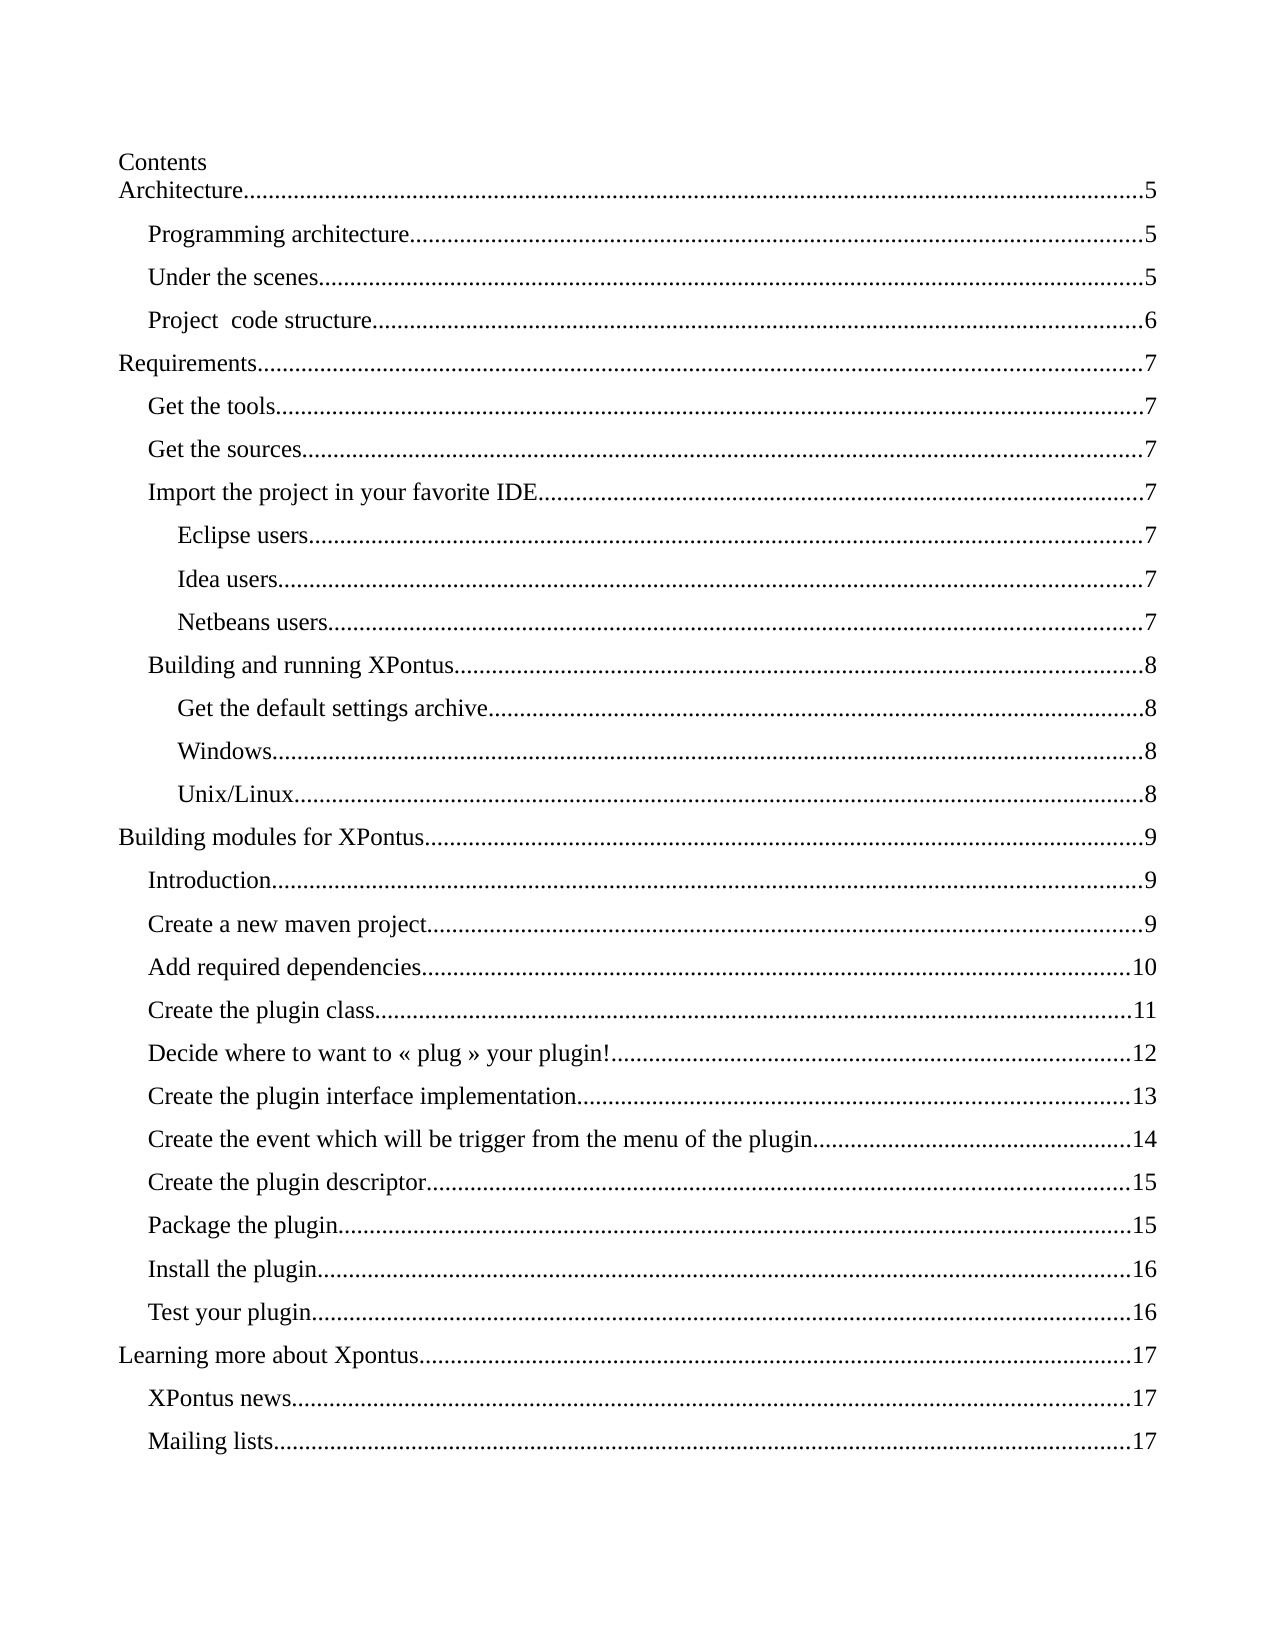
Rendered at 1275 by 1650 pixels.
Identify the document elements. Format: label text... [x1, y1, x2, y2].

text Test your plugin 16 [148, 1297, 1157, 1326]
text Eclipse users 7 [177, 521, 1157, 549]
text Decide where to want to « plug » your plugin! 12 [148, 1038, 1157, 1067]
text Create the plugin class 11 [148, 995, 1157, 1024]
text Contents [118, 147, 1157, 176]
text Create the event which will be trigger from the menu of the plugin 14 [148, 1124, 1157, 1153]
text Create a new maven project 9 [148, 909, 1157, 937]
text Netbeans users 7 [177, 607, 1157, 636]
text Project code structure 6 [148, 305, 1157, 334]
text Architecture 5 [118, 176, 1157, 204]
text Create the plugin descriptor 15 [148, 1167, 1157, 1196]
text Get the default settings archive 8 [177, 693, 1157, 722]
text Idea users 7 [177, 564, 1157, 592]
text Building and running XPontus 8 [148, 650, 1157, 679]
text XPontus news 17 [148, 1383, 1157, 1412]
text Mailing lists 17 [148, 1426, 1157, 1455]
text Building modules for XPontus 9 [118, 822, 1157, 851]
text Create the plugin interface implementation 13 [148, 1081, 1157, 1110]
text Package the plugin 15 [148, 1211, 1157, 1239]
text Learning more about Xpontus 17 [118, 1340, 1157, 1369]
text Introduction 9 [148, 866, 1157, 894]
text Unix/Linux 8 [177, 779, 1157, 808]
text Install the plugin 16 [148, 1254, 1157, 1282]
text Under the scenes 5 [148, 262, 1157, 291]
text Get the tools 7 [148, 391, 1157, 420]
text Add required dependencies 10 [148, 952, 1157, 981]
text Programming architecture 5 [148, 219, 1157, 247]
text Get the sources 7 [148, 434, 1157, 463]
text Import the project in your favorite IDE 7 [148, 477, 1157, 506]
text Requirements 7 [118, 348, 1157, 377]
text Windows 8 [177, 736, 1157, 765]
